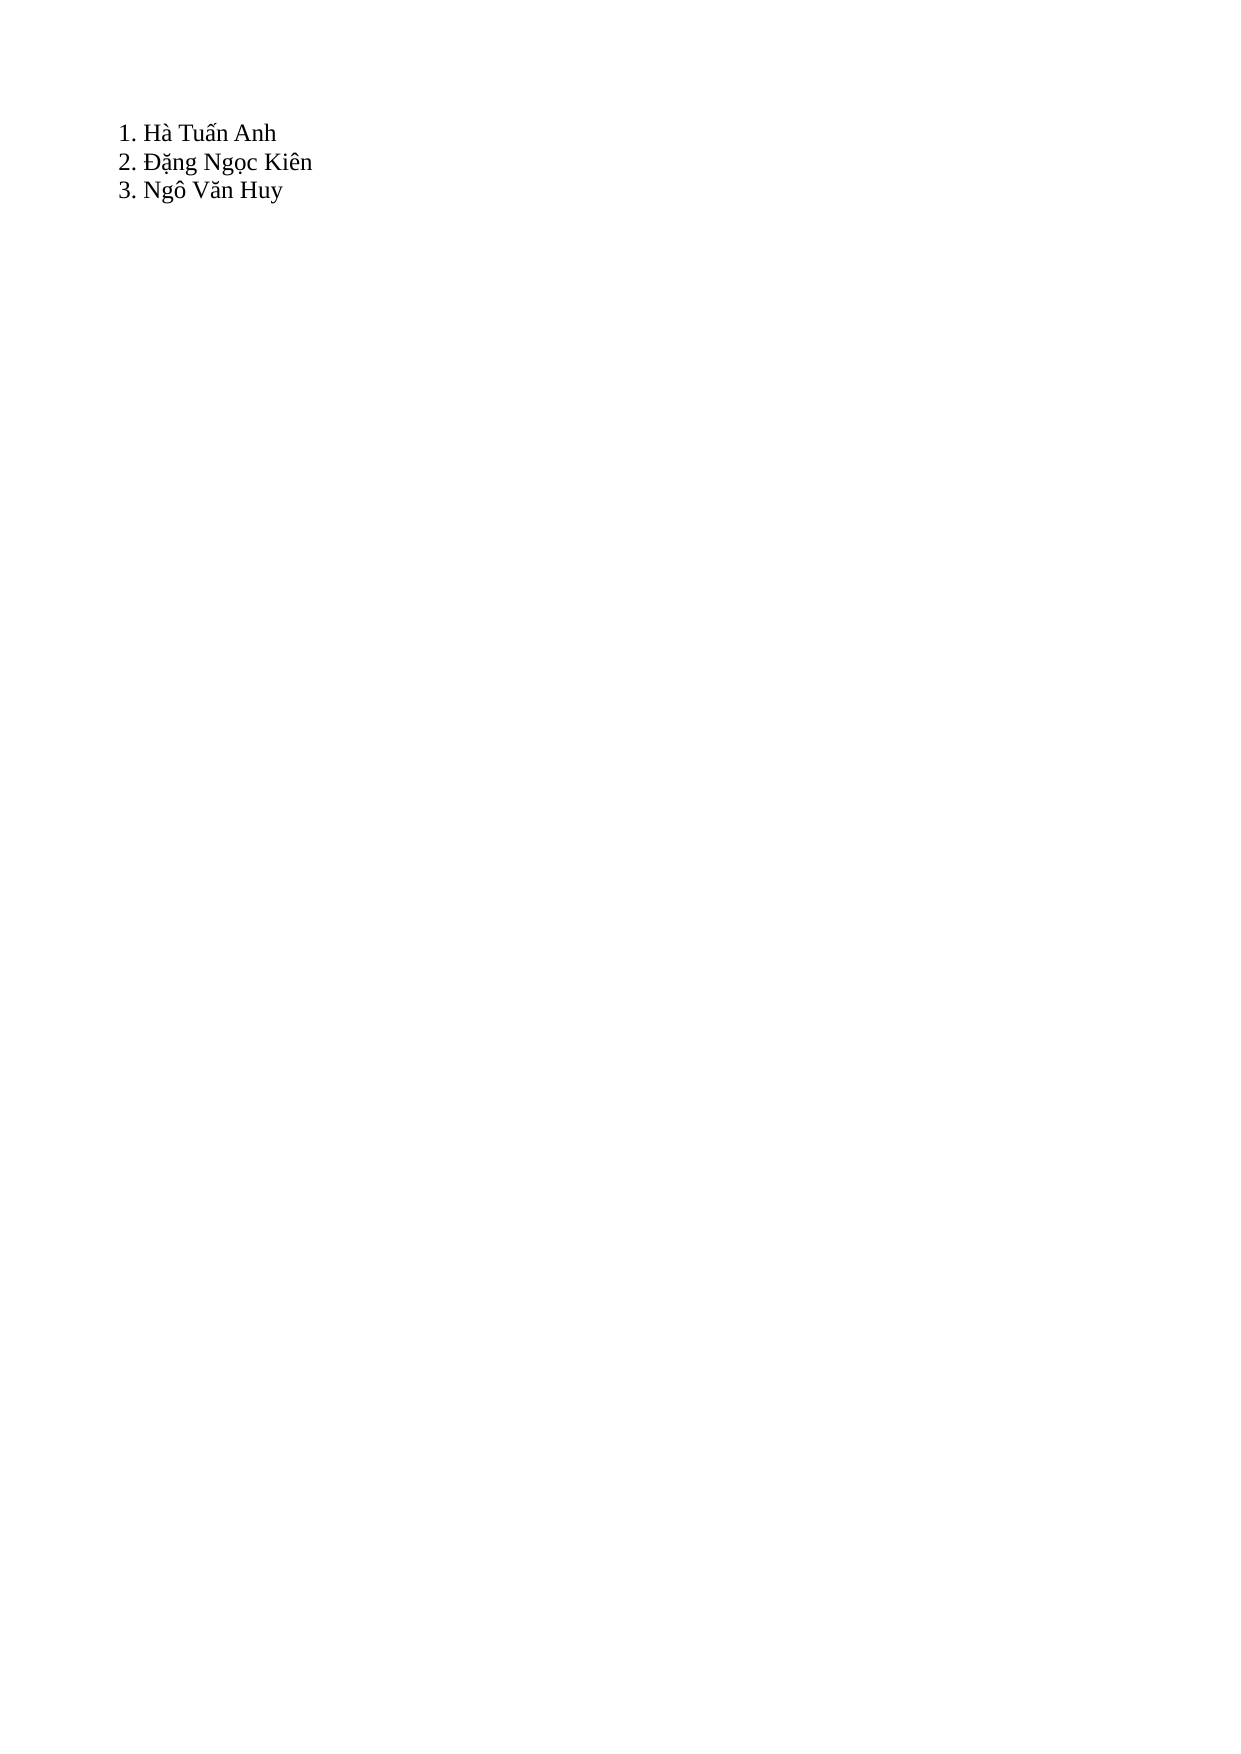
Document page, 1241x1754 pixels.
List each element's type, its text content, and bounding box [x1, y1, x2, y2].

text 2. Đặng Ngọc Kiên [118, 147, 1122, 176]
text 1. Hà Tuấn Anh [118, 118, 1122, 147]
text 3. Ngô Văn Huy [118, 176, 1122, 204]
